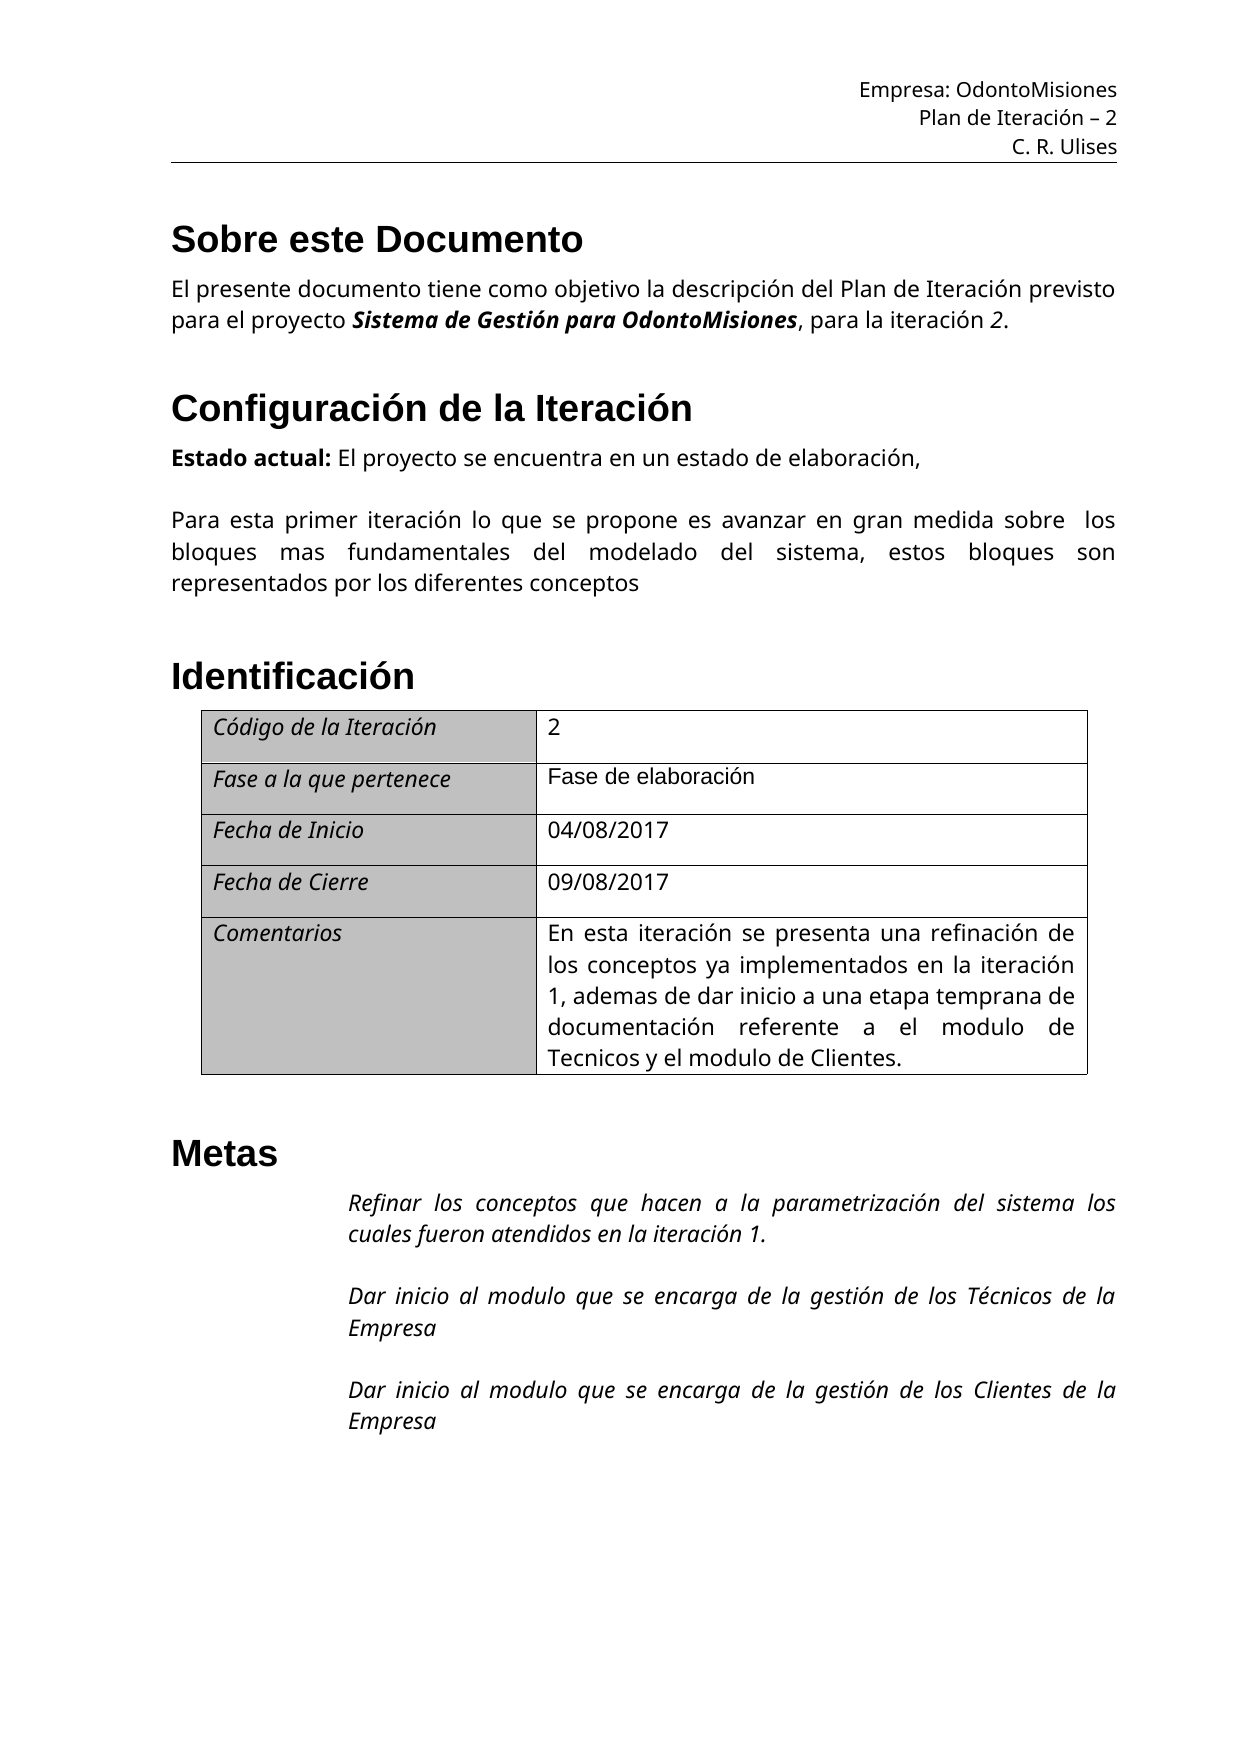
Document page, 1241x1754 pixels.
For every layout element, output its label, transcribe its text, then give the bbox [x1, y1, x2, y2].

text Refinar los conceptos que hacen a la parametrización del sistema los cuales fueron atendidos en la iteración 1. [348, 1187, 1117, 1249]
table_header 2 [537, 711, 1087, 762]
subtitle Identificación [171, 654, 1117, 698]
text El presente documento tiene como objetivo la descripción del Plan de Iteración previsto para el proyecto Sistema de Gestión para OdontoMisiones, para la iteración 2. [171, 273, 1117, 336]
text Para esta primer iteración lo que se propone es avanzar en gran medida sobre los bloques mas fundamentales del modelado del sistema, estos bloques son representados por los diferentes conceptos [171, 504, 1117, 598]
subtitle Configuración de la Iteración [171, 386, 1117, 429]
text Dar inicio al modulo que se encarga de la gestión de los Clientes de la Empresa [348, 1374, 1117, 1437]
text Dar inicio al modulo que se encarga de la gestión de los Técnicos de la Empresa [348, 1280, 1117, 1343]
table_cell Fecha de Inicio [202, 815, 536, 865]
table_cell Fase de elaboración [537, 764, 1087, 814]
table_cell 04/08/2017 [537, 815, 1087, 865]
table_cell Fecha de Cierre [202, 866, 536, 917]
table_cell 09/08/2017 [537, 866, 1087, 917]
table_cell Comentarios [202, 918, 536, 1074]
table_cell Fase a la que pertenece [202, 764, 536, 814]
table_header Código de la Iteración [202, 711, 536, 762]
subtitle Sobre este Documento [171, 217, 1117, 261]
table_cell En esta iteración se presenta una refinación de los conceptos ya implementados en la iteración 1, ademas de dar inicio a una etapa temprana de documentación referente a el modulo de Tecnicos y el modulo de Clientes. [537, 918, 1087, 1074]
text Estado actual: El proyecto se encuentra en un estado de elaboración, [171, 442, 1117, 473]
subtitle Metas [171, 1130, 1117, 1174]
